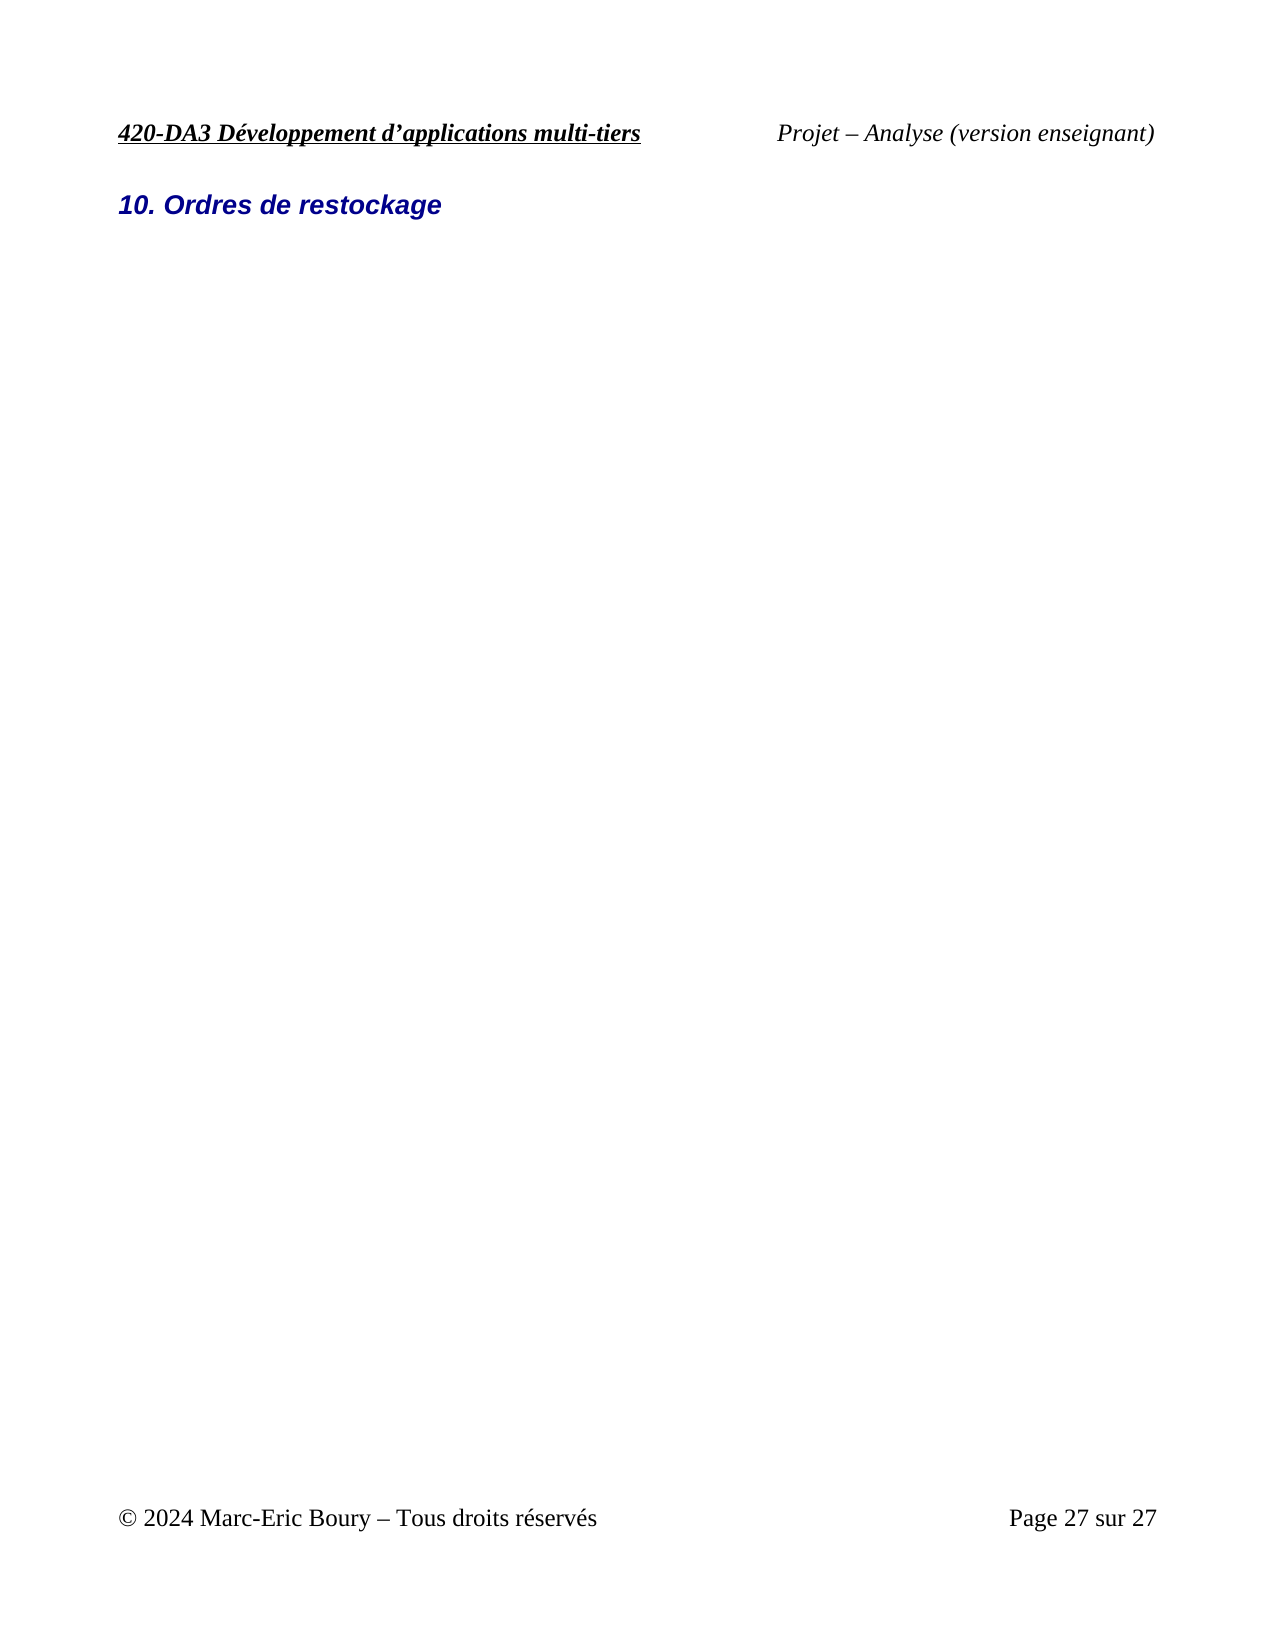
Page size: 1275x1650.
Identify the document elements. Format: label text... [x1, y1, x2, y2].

subtitle 10. Ordres de restockage [118, 189, 1157, 220]
